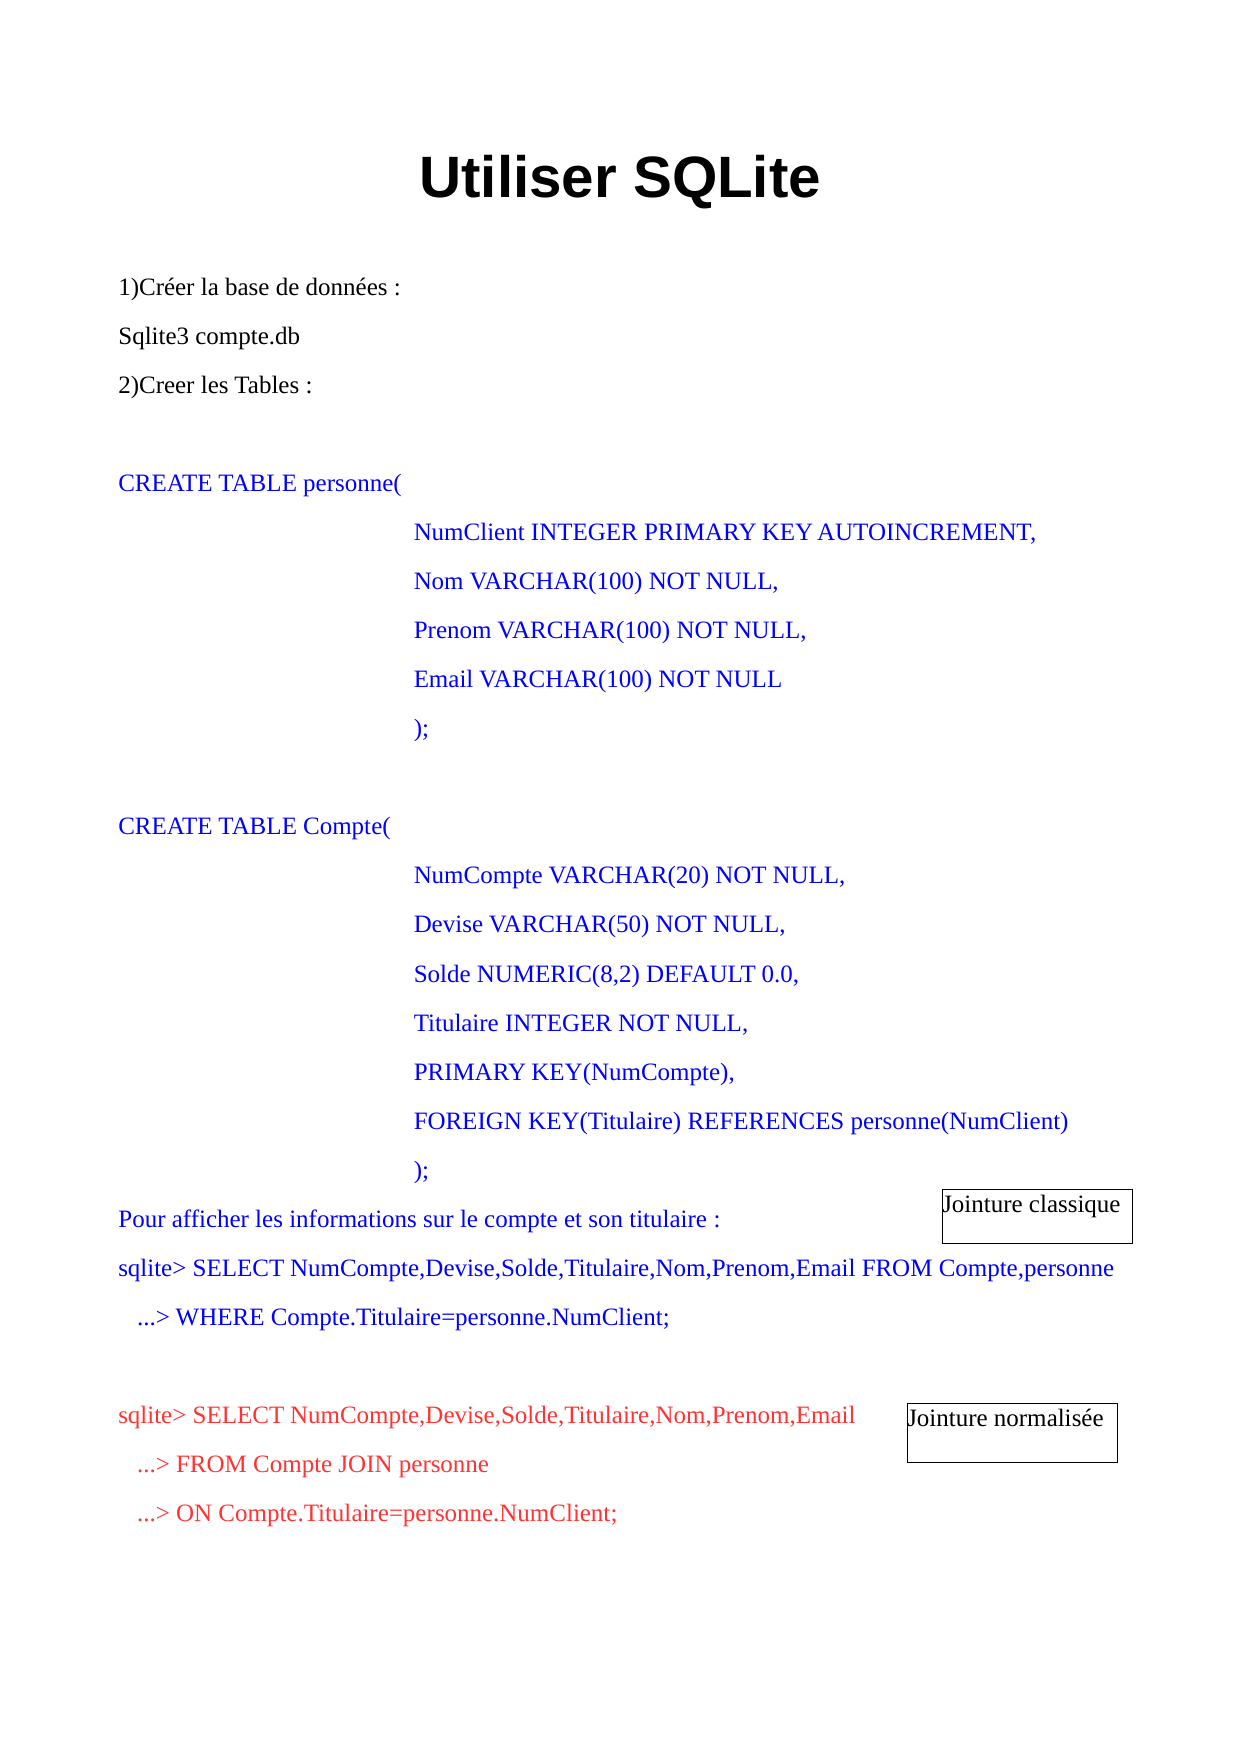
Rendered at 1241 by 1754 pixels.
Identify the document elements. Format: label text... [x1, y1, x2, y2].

text CREATE TABLE personne( [118, 468, 1122, 497]
text ...> ON Compte.Titulaire=personne.NumClient; [118, 1498, 1122, 1527]
text Prenom VARCHAR(100) NOT NULL, [118, 615, 1122, 644]
text ); [118, 1155, 1122, 1184]
text ...> FROM Compte JOIN personne [118, 1449, 1122, 1478]
text PRIMARY KEY(NumCompte), [118, 1057, 1122, 1086]
text 1)Créer la base de données : [118, 272, 1122, 301]
text Sqlite3 compte.db [118, 321, 1122, 349]
text Titulaire INTEGER NOT NULL, [118, 1008, 1122, 1036]
text Email VARCHAR(100) NOT NULL [118, 664, 1122, 693]
text sqlite> SELECT NumCompte,Devise,Solde,Titulaire,Nom,Prenom,Email FROM Compte,personne [118, 1253, 1122, 1282]
text NumClient INTEGER PRIMARY KEY AUTOINCREMENT, [118, 517, 1122, 546]
text sqlite> SELECT NumCompte,Devise,Solde,Titulaire,Nom,Prenom,Email [118, 1400, 1122, 1429]
text ...> WHERE Compte.Titulaire=personne.NumClient; [118, 1302, 1122, 1331]
text NumCompte VARCHAR(20) NOT NULL, [118, 861, 1122, 889]
title Utiliser SQLite [118, 143, 1122, 210]
text Pour afficher les informations sur le compte et son titulaire : [943, 1204, 1122, 1233]
text CREATE TABLE Compte( [118, 811, 1122, 840]
text ); [118, 713, 1122, 742]
text Pour afficher les informations sur le compte et son titulaire : [118, 1204, 942, 1233]
text Devise VARCHAR(50) NOT NULL, [118, 909, 1122, 938]
text FOREIGN KEY(Titulaire) REFERENCES personne(NumClient) [118, 1106, 1122, 1134]
text 2)Creer les Tables : [118, 370, 1122, 399]
text Nom VARCHAR(100) NOT NULL, [118, 566, 1122, 595]
text Solde NUMERIC(8,2) DEFAULT 0.0, [118, 959, 1122, 987]
